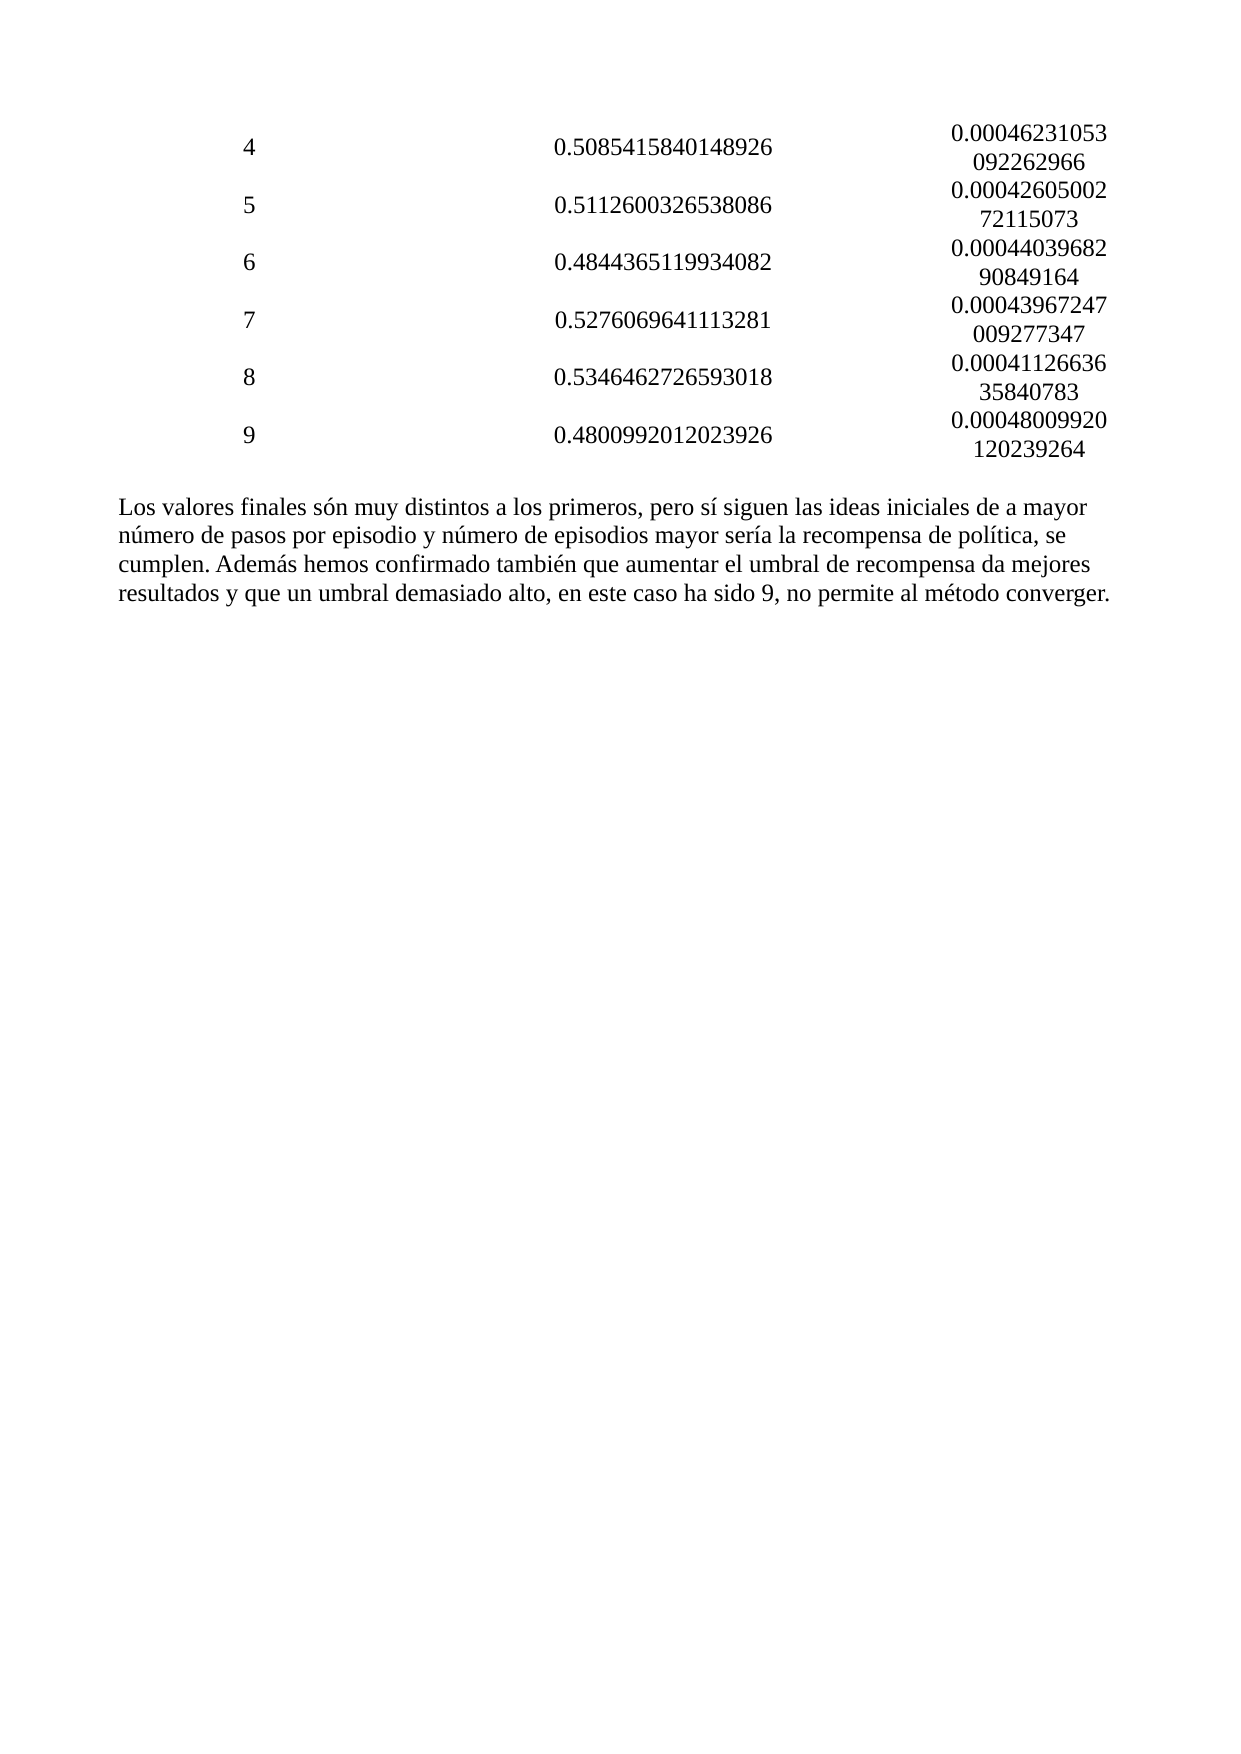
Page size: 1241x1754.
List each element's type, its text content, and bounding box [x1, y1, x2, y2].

table_cell 0.0004403968290849164 [946, 233, 1112, 291]
table_cell 0.00043967247009277347 [946, 291, 1112, 348]
table_cell 0.5112600326538086 [380, 176, 946, 233]
table_cell 4 [118, 118, 380, 176]
table_cell 0.00046231053092262966 [946, 118, 1112, 176]
table_cell 7 [118, 291, 380, 348]
table_cell 9 [118, 406, 380, 463]
table_cell 0.5346462726593018 [380, 348, 946, 406]
table_cell 8 [118, 348, 380, 406]
table_cell 0.0004260500272115073 [946, 176, 1112, 233]
table_cell 0.0004112663635840783 [946, 348, 1112, 406]
table_cell 5 [118, 176, 380, 233]
table_cell 0.4800992012023926 [380, 406, 946, 463]
table_cell 6 [118, 233, 380, 291]
table_cell 0.4844365119934082 [380, 233, 946, 291]
table_cell 0.00048009920120239264 [946, 406, 1112, 463]
text Los valores finales són muy distintos a los primeros, pero sí siguen las ideas iniciales de a mayor número de pasos por episodio y número de episodios mayor sería la recompensa de política, se cumplen. Además hemos confirmado también que aumentar el umbral de recompensa da mejores resultados y que un umbral demasiado alto, en este caso ha sido 9, no permite al método converger. [118, 492, 1122, 607]
table_cell 0.5276069641113281 [380, 291, 946, 348]
table_cell 0.5085415840148926 [380, 118, 946, 176]
